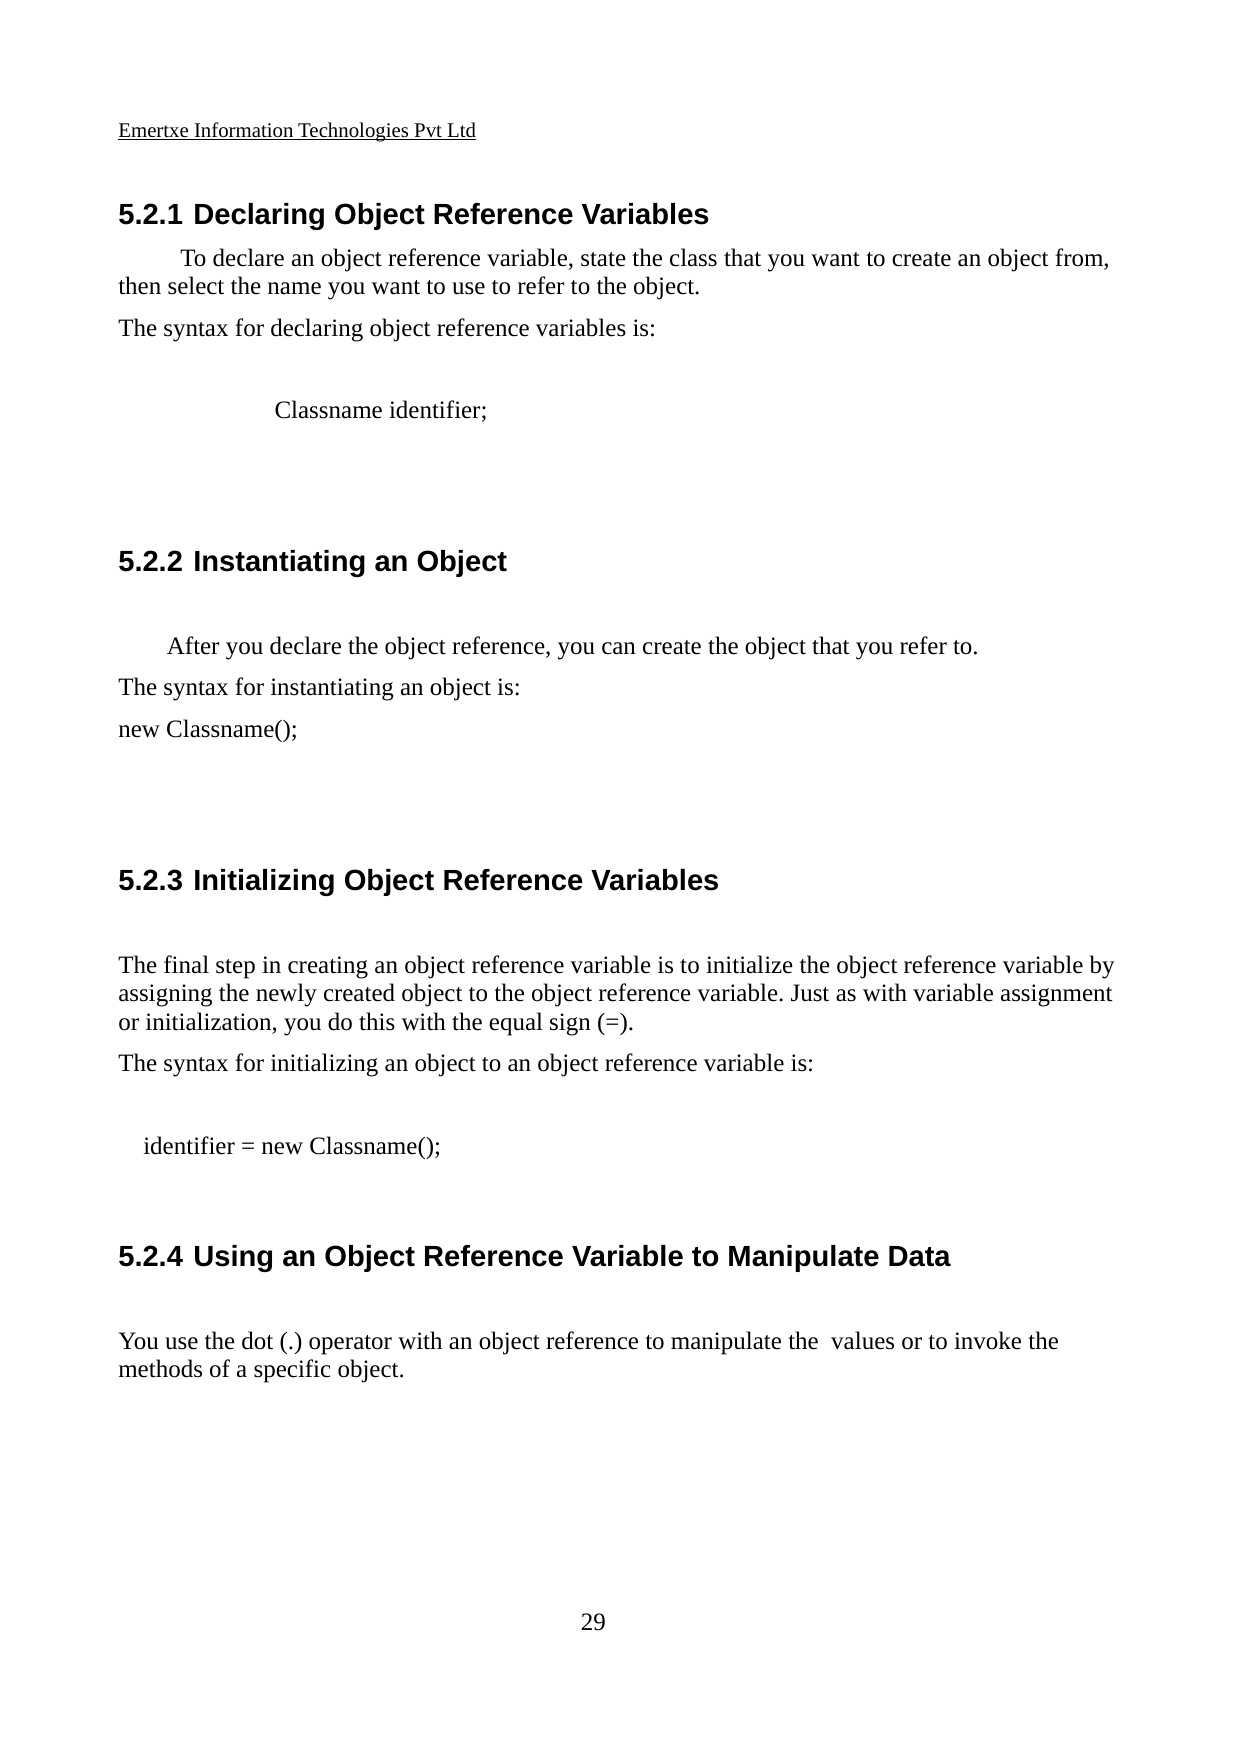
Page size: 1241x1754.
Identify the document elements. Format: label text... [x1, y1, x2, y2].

text After you declare the object reference, you can create the object that you refer to. [118, 631, 1122, 660]
subtitle Using an Object Reference Variable to Manipulate Data [118, 1238, 1122, 1272]
text You use the dot (.) operator with an object reference to manipulate the values or to invoke the methods of a specific object. [118, 1326, 1122, 1383]
text The syntax for declaring object reference variables is: [118, 313, 1122, 341]
text new Classname(); [118, 714, 1122, 742]
subtitle Initializing Object Reference Variables [118, 862, 1122, 896]
text Classname identifier; [118, 395, 1122, 424]
subtitle Declaring Object Reference Variables [118, 197, 1122, 230]
text To declare an object reference variable, state the class that you want to create an object from, then select the name you want to use to refer to the object. [118, 243, 1122, 300]
text The syntax for initializing an object to an object reference variable is: [118, 1048, 1122, 1077]
subtitle Instantiating an Object [118, 544, 1122, 577]
text identifier = new Classname(); [118, 1131, 1122, 1160]
text The syntax for instantiating an object is: [118, 672, 1122, 701]
text The final step in creating an object reference variable is to initialize the object reference variable by assigning the newly created object to the object reference variable. Just as with variable assignment or initialization, you do this with the equal sign (=). [118, 950, 1122, 1036]
